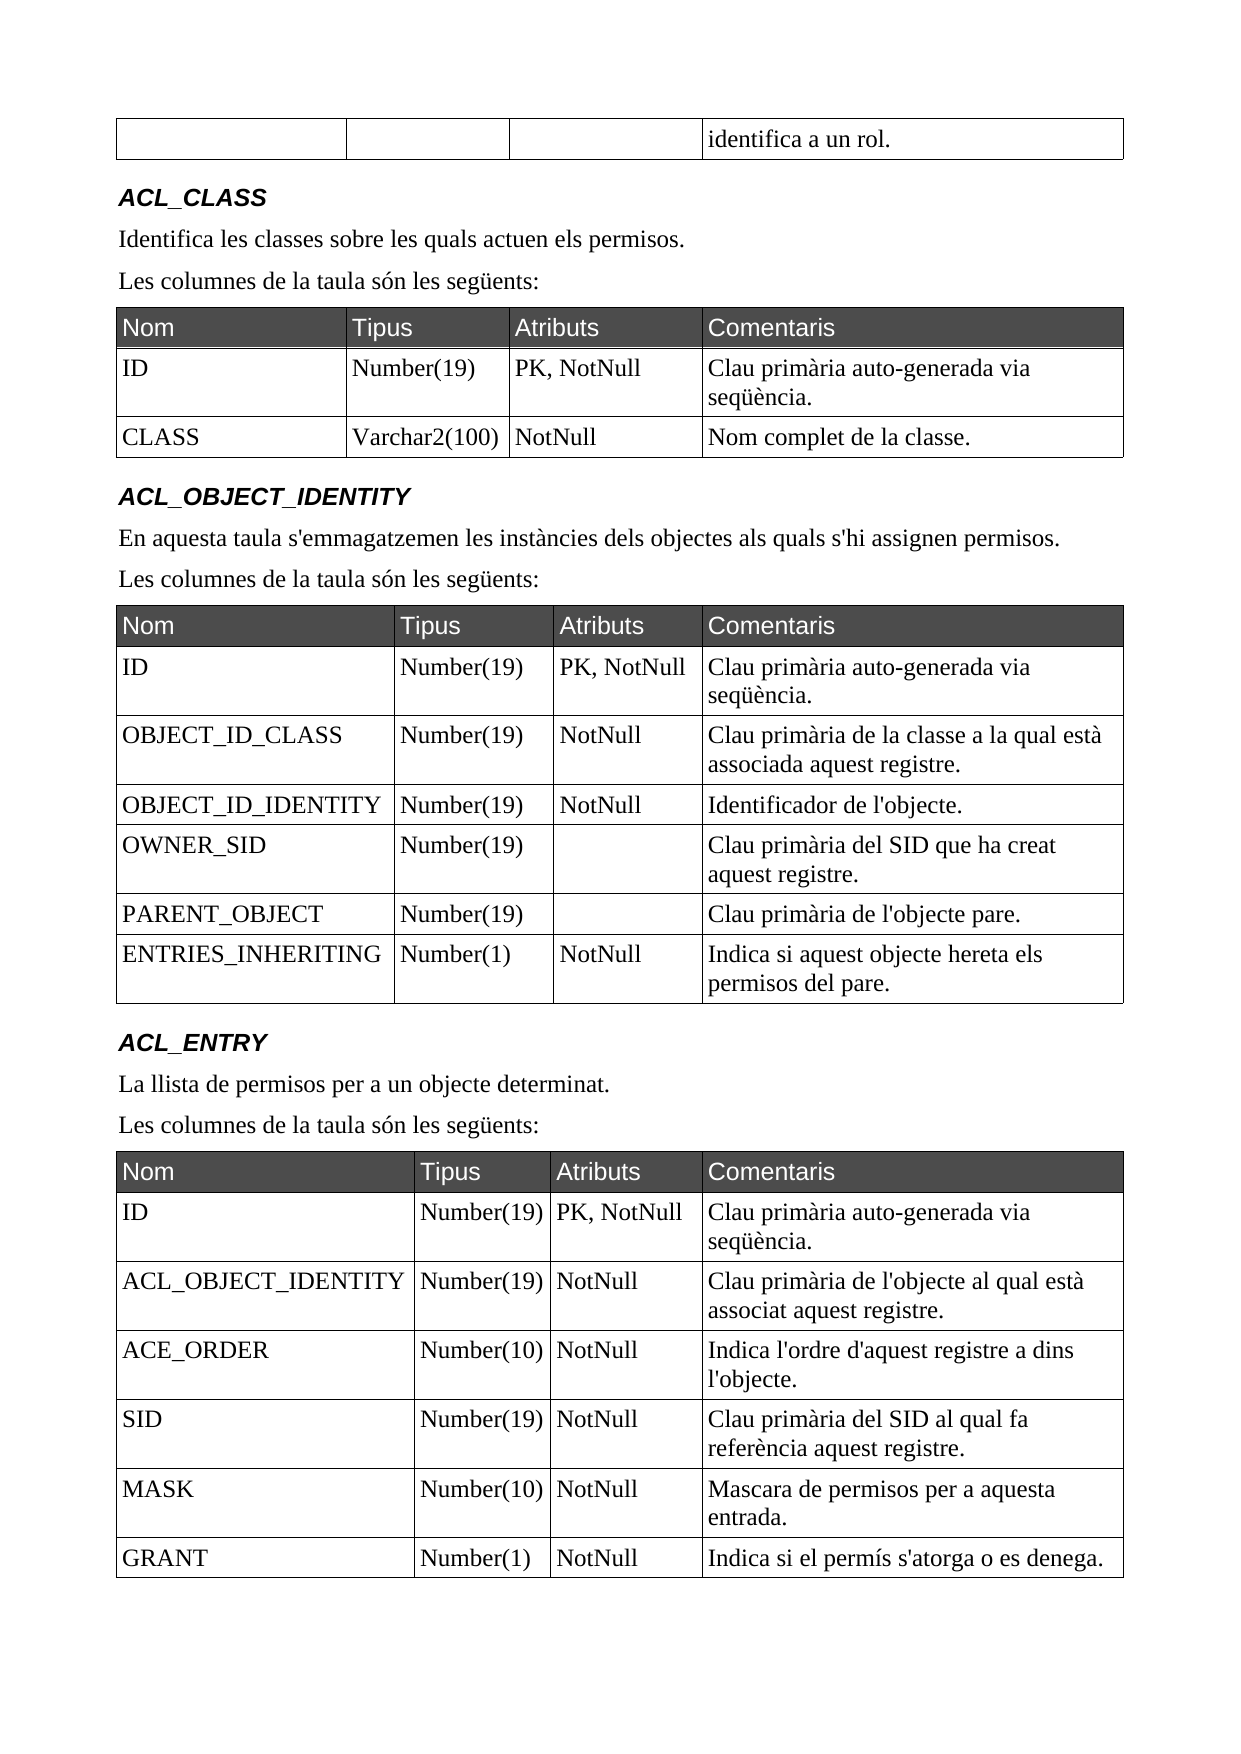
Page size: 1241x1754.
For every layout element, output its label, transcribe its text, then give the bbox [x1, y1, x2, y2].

table_cell PK, NotNull [554, 647, 702, 715]
table_cell NotNull [551, 1331, 702, 1399]
table_cell Varchar2(100) [347, 417, 509, 457]
table_cell Number(10) [415, 1469, 550, 1537]
table_cell Indica l'ordre d'aquest registre a dins l'objecte. [703, 1331, 1123, 1399]
table_header Comentaris [703, 1152, 1123, 1192]
table_cell [554, 825, 702, 893]
subtitle ACL_CLASS [118, 183, 1122, 212]
table_cell NotNull [554, 785, 702, 824]
table_cell Number(19) [415, 1193, 550, 1261]
table_header Atributs [554, 606, 702, 646]
table_cell OBJECT_ID_CLASS [117, 716, 394, 784]
table_cell Number(19) [395, 785, 553, 824]
table_cell Clau primària auto-generada via seqüència. [703, 349, 1123, 416]
table_cell NotNull [554, 716, 702, 784]
table_cell Number(19) [395, 894, 553, 933]
text Les columnes de la taula són les següents: [118, 266, 1122, 294]
table_cell Number(19) [395, 647, 553, 715]
text La llista de permisos per a un objecte determinat. [118, 1069, 1122, 1097]
table_cell Nom complet de la classe. [703, 417, 1123, 457]
table_cell PARENT_OBJECT [117, 894, 394, 933]
table_cell CLASS [117, 417, 346, 457]
table_cell NotNull [551, 1538, 702, 1577]
table_header Comentaris [703, 308, 1123, 347]
table_cell NotNull [551, 1469, 702, 1537]
table_cell [347, 119, 509, 158]
table_cell ID [117, 349, 346, 416]
table_header Atributs [510, 308, 702, 347]
table_cell NotNull [510, 417, 702, 457]
table_header Nom [117, 606, 394, 646]
table_cell Number(19) [347, 349, 509, 416]
table_cell ID [117, 647, 394, 715]
table_cell Number(10) [415, 1331, 550, 1399]
table_header Tipus [347, 308, 509, 347]
table_cell OWNER_SID [117, 825, 394, 893]
subtitle ACL_ENTRY [118, 1028, 1122, 1056]
table_cell ACL_OBJECT_IDENTITY [117, 1262, 414, 1330]
table_cell PK, NotNull [510, 349, 702, 416]
table_cell Number(19) [415, 1400, 550, 1468]
table_header Atributs [551, 1152, 702, 1192]
table_cell Number(19) [415, 1262, 550, 1330]
subtitle ACL_OBJECT_IDENTITY [118, 482, 1122, 510]
text Les columnes de la taula són les següents: [118, 1110, 1122, 1139]
table_cell Clau primària de l'objecte al qual està associat aquest registre. [703, 1262, 1123, 1330]
table_cell ID [117, 1193, 414, 1261]
table_cell NotNull [551, 1262, 702, 1330]
table_cell Number(1) [415, 1538, 550, 1577]
table_cell GRANT [117, 1538, 414, 1577]
table_cell ENTRIES_INHERITING [117, 935, 394, 1003]
table_cell SID [117, 1400, 414, 1468]
table_header Tipus [395, 606, 553, 646]
table_cell Mascara de permisos per a aquesta entrada. [703, 1469, 1123, 1537]
table_cell NotNull [554, 935, 702, 1003]
table_cell [554, 894, 702, 933]
table_cell Number(1) [395, 935, 553, 1003]
table_cell [117, 119, 346, 158]
table_header Tipus [415, 1152, 550, 1192]
table_cell Number(19) [395, 825, 553, 893]
table_cell PK, NotNull [551, 1193, 702, 1261]
table_cell Number(19) [395, 716, 553, 784]
table_cell Clau primària de l'objecte pare. [703, 894, 1123, 933]
table_cell Clau primària del SID que ha creat aquest registre. [703, 825, 1123, 893]
text Les columnes de la taula són les següents: [118, 564, 1122, 593]
table_cell [510, 119, 702, 158]
table_cell ACE_ORDER [117, 1331, 414, 1399]
table_cell Indica si el permís s'atorga o es denega. [703, 1538, 1123, 1577]
table_cell Indica si aquest objecte hereta els permisos del pare. [703, 935, 1123, 1003]
table_cell Clau primària auto-generada via seqüència. [703, 1193, 1123, 1261]
table_header Nom [117, 308, 346, 347]
table_cell Identificador de l'objecte. [703, 785, 1123, 824]
table_cell OBJECT_ID_IDENTITY [117, 785, 394, 824]
table_cell Clau primària del SID al qual fa referència aquest registre. [703, 1400, 1123, 1468]
table_cell NotNull [551, 1400, 702, 1468]
table_cell identifica a un rol. [703, 119, 1123, 158]
table_header Comentaris [703, 606, 1123, 646]
text En aquesta taula s'emmagatzemen les instàncies dels objectes als quals s'hi assignen permisos. [118, 523, 1122, 552]
text Identifica les classes sobre les quals actuen els permisos. [118, 224, 1122, 253]
table_header Nom [117, 1152, 414, 1192]
table_cell Clau primària de la classe a la qual està associada aquest registre. [703, 716, 1123, 784]
table_cell MASK [117, 1469, 414, 1537]
table_cell Clau primària auto-generada via seqüència. [703, 647, 1123, 715]
